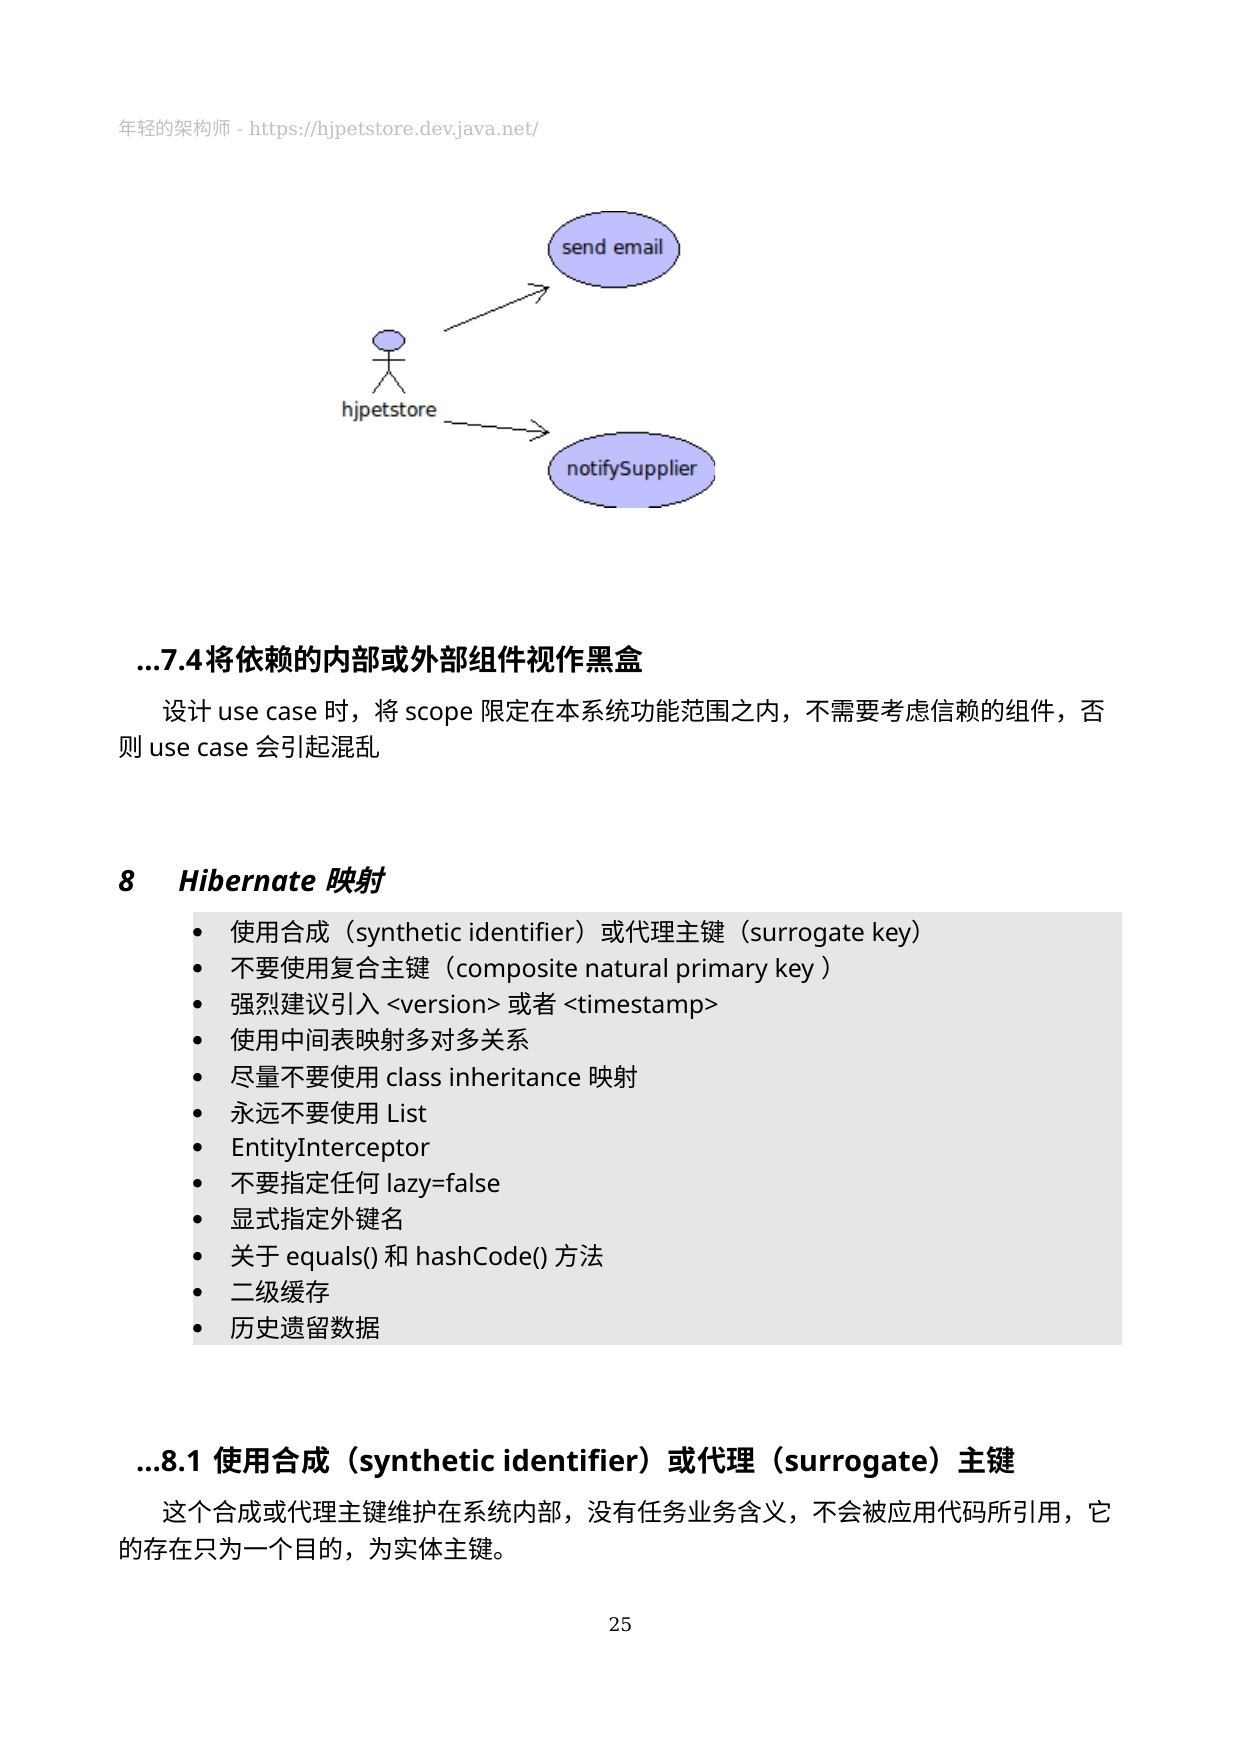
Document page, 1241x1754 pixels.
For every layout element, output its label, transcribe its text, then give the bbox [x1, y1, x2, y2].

list 不要指定任何 lazy=false [193, 1164, 1122, 1200]
list 强烈建议引入 <version> 或者 <timestamp> [193, 984, 1122, 1021]
picture [334, 211, 715, 508]
list 历史遗留数据 [193, 1309, 1122, 1345]
list 二级缓存 [193, 1272, 1122, 1309]
list 永远不要使用 List [193, 1093, 1122, 1129]
text 这个合成或代理主键维护在系统内部，没有任务业务含义，不会被应用代码所引用，它的存在只为一个目的，为实体主键。 [118, 1493, 1122, 1565]
list 显式指定外键名 [193, 1200, 1122, 1236]
text 设计 use case 时，将 scope 限定在本系统功能范围之内，不需要考虑信赖的组件，否则 use case 会引起混乱 [118, 692, 1122, 764]
list 使用合成（synthetic identifier）或代理主键（surrogate key） [193, 912, 1122, 948]
list 关于equals() 和 hashCode() 方法 [193, 1236, 1122, 1272]
subtitle 使用合成（synthetic identifier）或代理（surrogate）主键 [136, 1438, 1122, 1480]
list EntityInterceptor [193, 1129, 1122, 1164]
list 不要使用复合主键（composite natural primary key ） [193, 948, 1122, 984]
subtitle 将依赖的内部或外部组件视作黑盒 [136, 637, 1122, 679]
list 使用中间表映射多对多关系 [193, 1021, 1122, 1057]
subtitle Hibernate 映射 [118, 857, 1122, 899]
list 尽量不要使用class inheritance 映射 [193, 1057, 1122, 1093]
